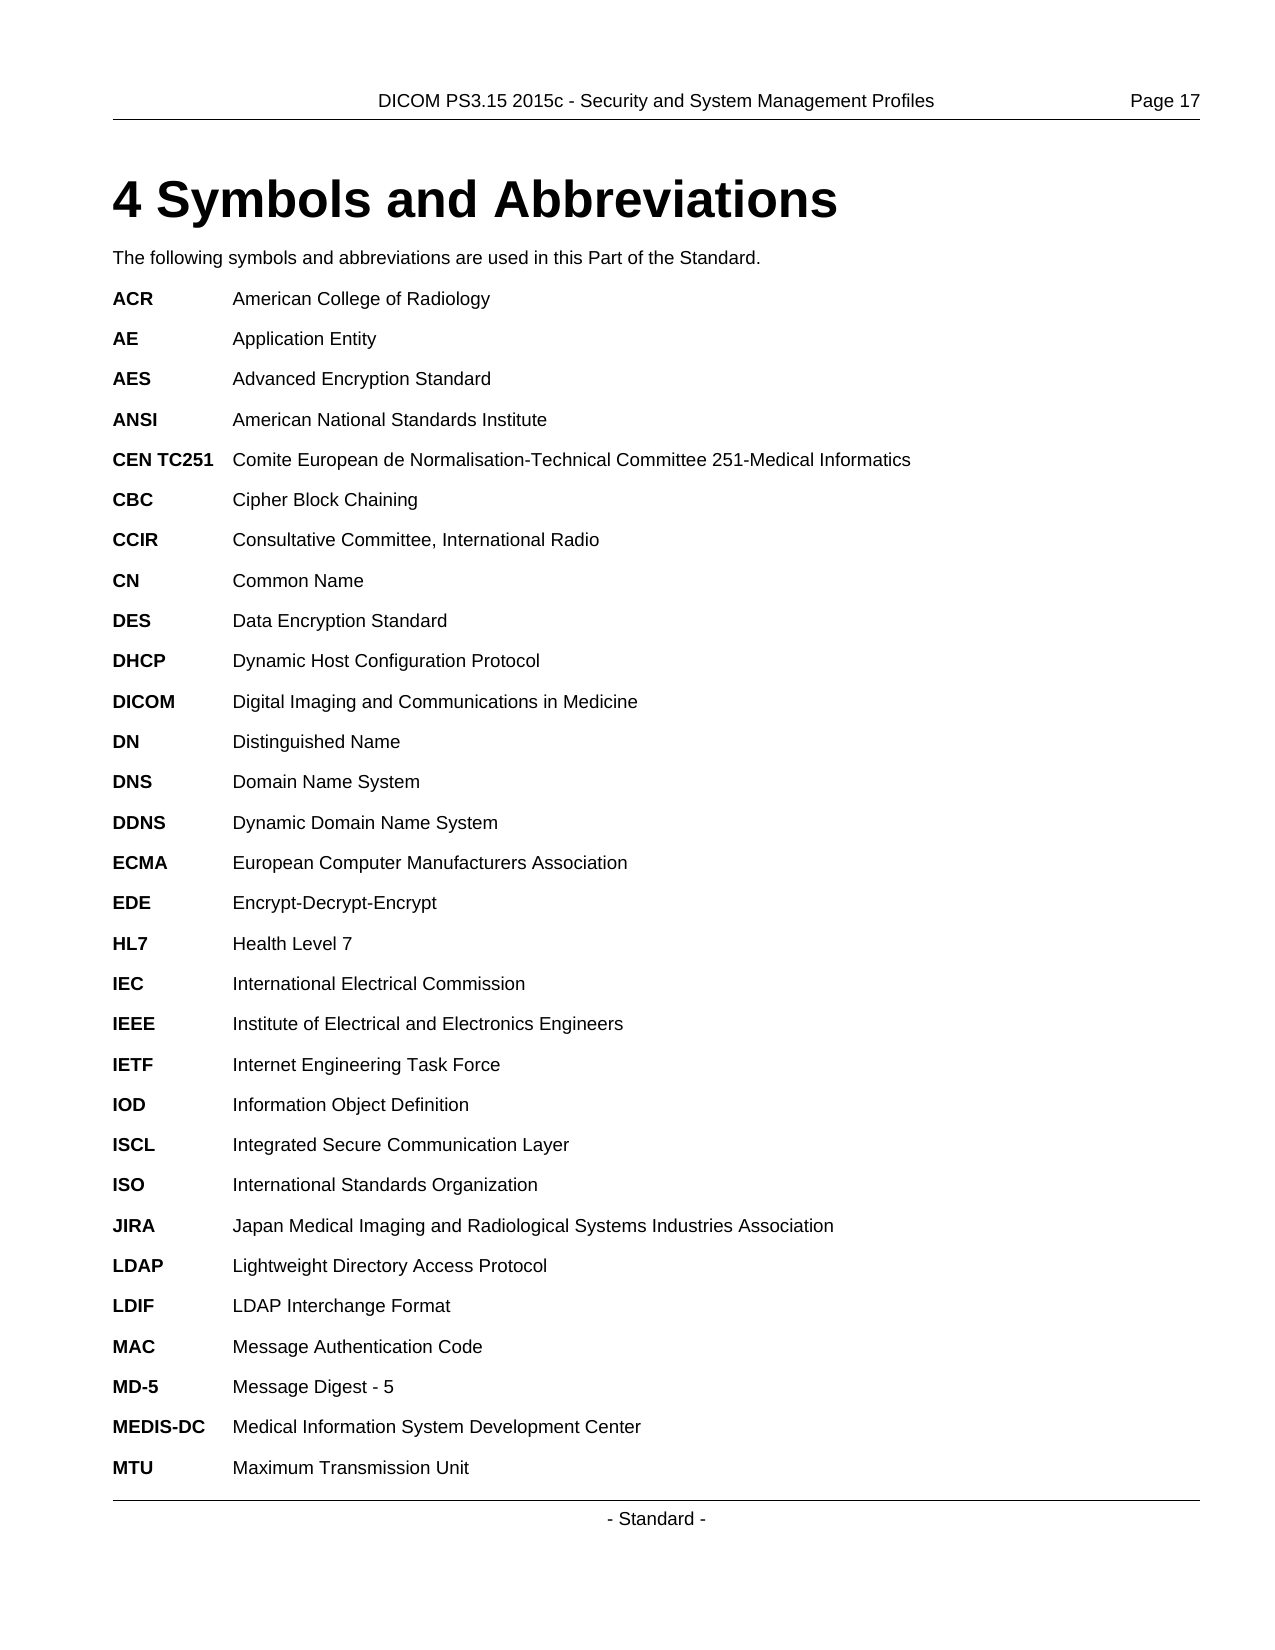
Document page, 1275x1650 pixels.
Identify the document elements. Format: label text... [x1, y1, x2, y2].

text JIRA Japan Medical Imaging and Radiological Systems Industries Association [112, 1214, 1200, 1236]
text ISCL Integrated Secure Communication Layer [112, 1134, 1200, 1156]
text ACR American College of Radiology [112, 287, 1200, 309]
text DHCP Dynamic Host Configuration Protocol [112, 650, 1200, 672]
text DNS Domain Name System [112, 771, 1200, 793]
text DN Distinguished Name [112, 731, 1200, 752]
text IEC International Electrical Commission [112, 973, 1200, 994]
text IEEE Institute of Electrical and Electronics Engineers [112, 1013, 1200, 1034]
text MAC Message Authentication Code [112, 1336, 1200, 1357]
text MTU Maximum Transmission Unit [112, 1456, 1200, 1478]
text CBC Cipher Block Chaining [112, 489, 1200, 511]
text AE Application Entity [112, 328, 1200, 349]
text IOD Information Object Definition [112, 1094, 1200, 1115]
text ANSI American National Standards Institute [112, 408, 1200, 430]
text AES Advanced Encryption Standard [112, 368, 1200, 389]
text LDIF LDAP Interchange Format [112, 1295, 1200, 1317]
text DICOM Digital Imaging and Communications in Medicine [112, 691, 1200, 712]
text The following symbols and abbreviations are used in this Part of the Standard. [112, 247, 1200, 269]
text IETF Internet Engineering Task Force [112, 1053, 1200, 1075]
text DES Data Encryption Standard [112, 610, 1200, 631]
text 4 Symbols and Abbreviations [112, 169, 1200, 228]
text CCIR Consultative Committee, International Radio [112, 529, 1200, 551]
text EDE Encrypt-Decrypt-Encrypt [112, 892, 1200, 914]
text ECMA European Computer Manufacturers Association [112, 852, 1200, 873]
text CEN TC251 Comite European de Normalisation-Technical Committee 251-Medical Informatics [112, 449, 1200, 470]
text HL7 Health Level 7 [112, 932, 1200, 954]
text MEDIS-DC Medical Information System Development Center [112, 1416, 1200, 1438]
text MD-5 Message Digest - 5 [112, 1376, 1200, 1397]
text ISO International Standards Organization [112, 1174, 1200, 1196]
text CN Common Name [112, 569, 1200, 591]
text DDNS Dynamic Domain Name System [112, 811, 1200, 833]
text LDAP Lightweight Directory Access Protocol [112, 1255, 1200, 1276]
